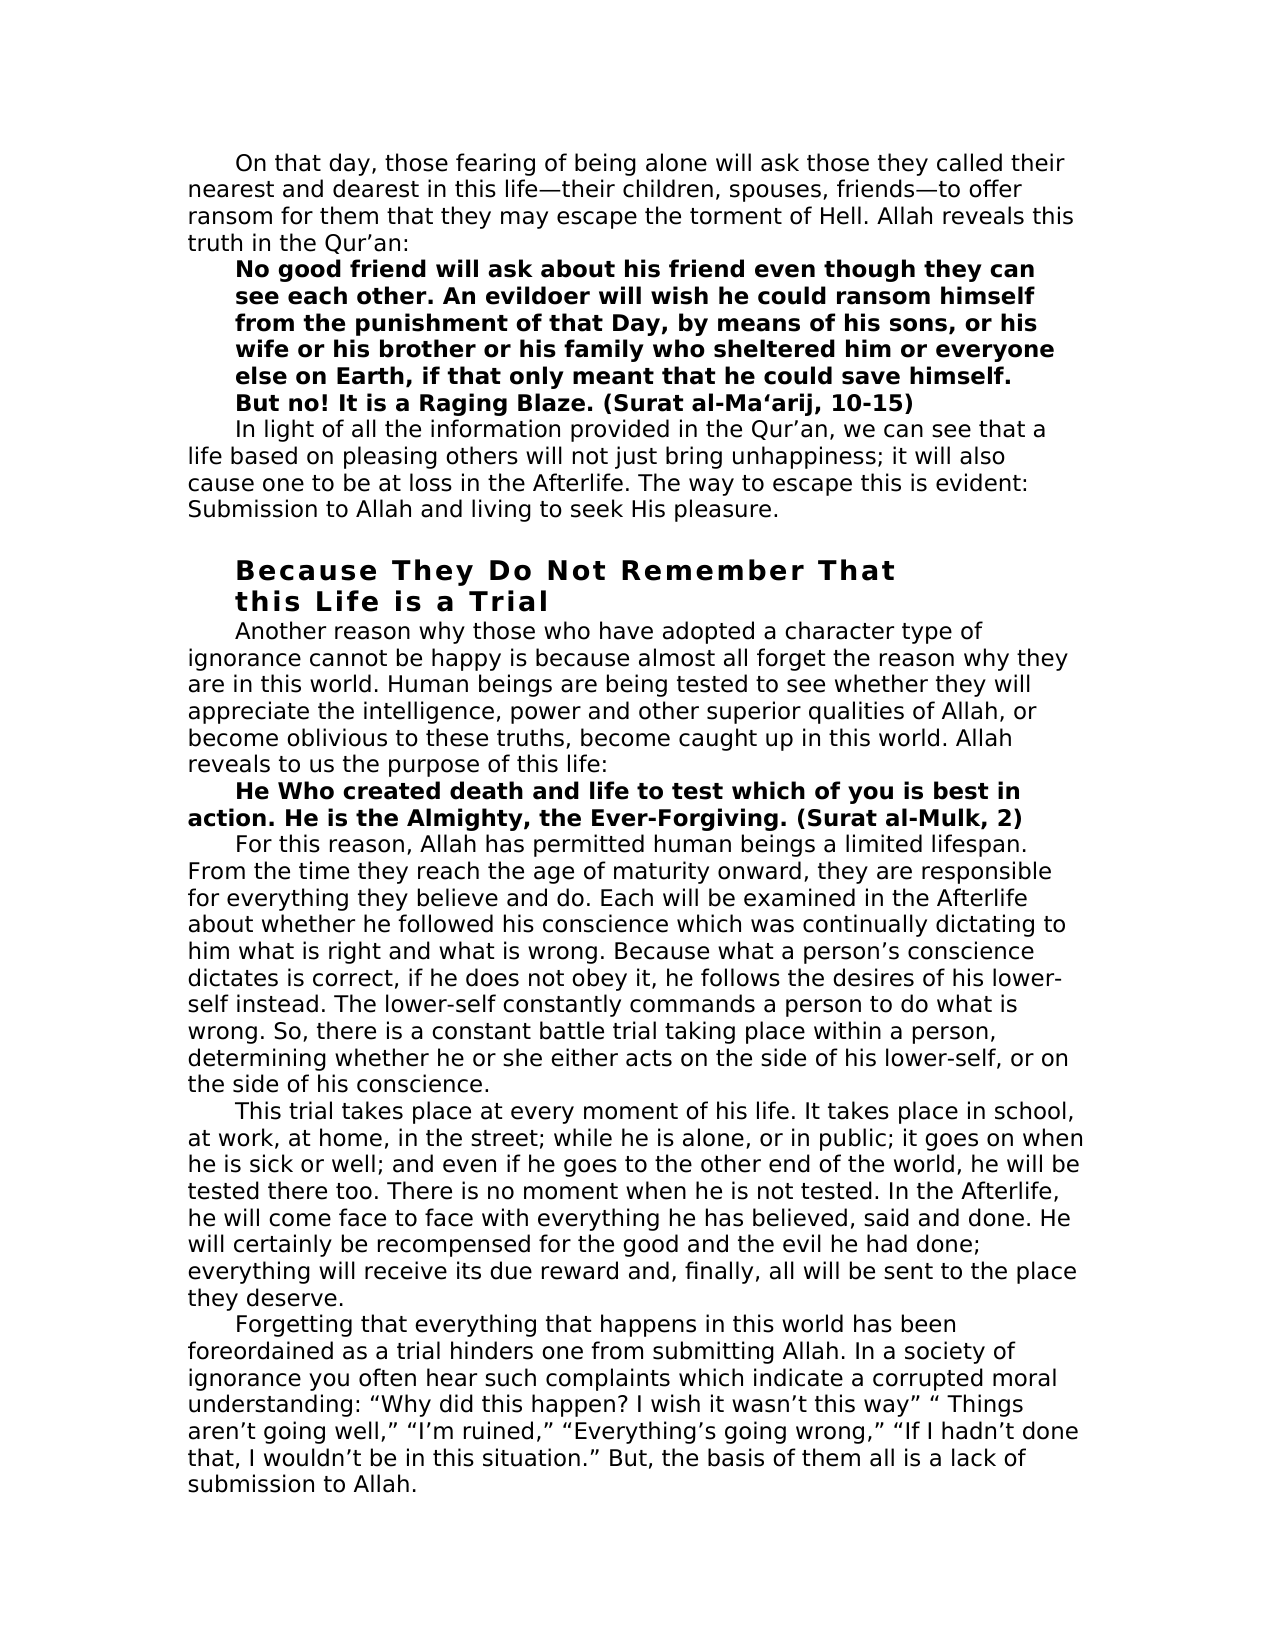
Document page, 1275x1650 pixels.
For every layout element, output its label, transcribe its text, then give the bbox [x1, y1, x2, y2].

text Forgetting that everything that happens in this world has been foreordained as a trial hinders one from submitting Allah. In a society of ignorance you often hear such complaints which indicate a corrupted moral understanding: “Why did this happen? I wish it wasn’t this way” “ Things aren’t going well,” “I’m ruined,” “Everything’s going wrong,” “If I hadn’t done that, I wouldn’t be in this situation.” But, the basis of them all is a lack of submission to Allah. [187, 1311, 1088, 1498]
text No good friend will ask about his friend even though they can see each other. An evildoer will wish he could ransom himself from the punishment of that Day, by means of his sons, or his wife or his brother or his family who sheltered him or everyone else on Earth, if that only meant that he could save himself. But no! It is a Raging Blaze. (Surat al-Ma‘arij, 10-15) [235, 257, 1064, 417]
text He Who created death and life to test which of you is best in action. He is the Almighty, the Ever-Forgiving. (Surat al-Mulk, 2) [187, 778, 1087, 831]
text This trial takes place at every moment of his life. It takes place in school, at work, at home, in the street; while he is alone, or in public; it goes on when he is sick or well; and even if he goes to the other end of the world, he will be tested there too. There is no moment when he is not tested. In the Afterlife, he will come face to face with everything he has believed, said and done. He will certainly be recompensed for the good and the evil he had done; everything will receive its due reward and, finally, all will be sent to the place they deserve. [187, 1098, 1087, 1311]
text In light of all the information provided in the Qur’an, we can see that a life based on pleasing others will not just bring unhappiness; it will also cause one to be at loss in the Afterlife. The way to escape this is evident: Submission to Allah and living to seek His pleasure. [187, 417, 1064, 523]
text Another reason why those who have adopted a character type of ignorance cannot be happy is because almost all forget the reason why they are in this world. Human beings are being tested to see whether they will appreciate the intelligence, power and other superior qualities of Allah, or become oblivious to these truths, become caught up in this world. Allah reveals to us the purpose of this life: [187, 618, 1087, 778]
text this Life is a Trial [187, 586, 1087, 618]
text On that day, those fearing of being alone will ask those they called their nearest and dearest in this life—their children, spouses, friends—to offer ransom for them that they may escape the torment of Hell. Allah reveals this truth in the Qur’an: [187, 150, 1087, 257]
text Because They Do Not Remember That [235, 555, 1064, 586]
text For this reason, Allah has permitted human beings a limited lifespan. From the time they reach the age of maturity onward, they are responsible for everything they believe and do. Each will be examined in the Afterlife about whether he followed his conscience which was continually dictating to him what is right and what is wrong. Because what a person’s conscience dictates is correct, if he does not obey it, he follows the desires of his lower-self instead. The lower-self constantly commands a person to do what is wrong. So, there is a constant battle trial taking place within a person, determining whether he or she either acts on the side of his lower-self, or on the side of his conscience. [187, 831, 1087, 1098]
